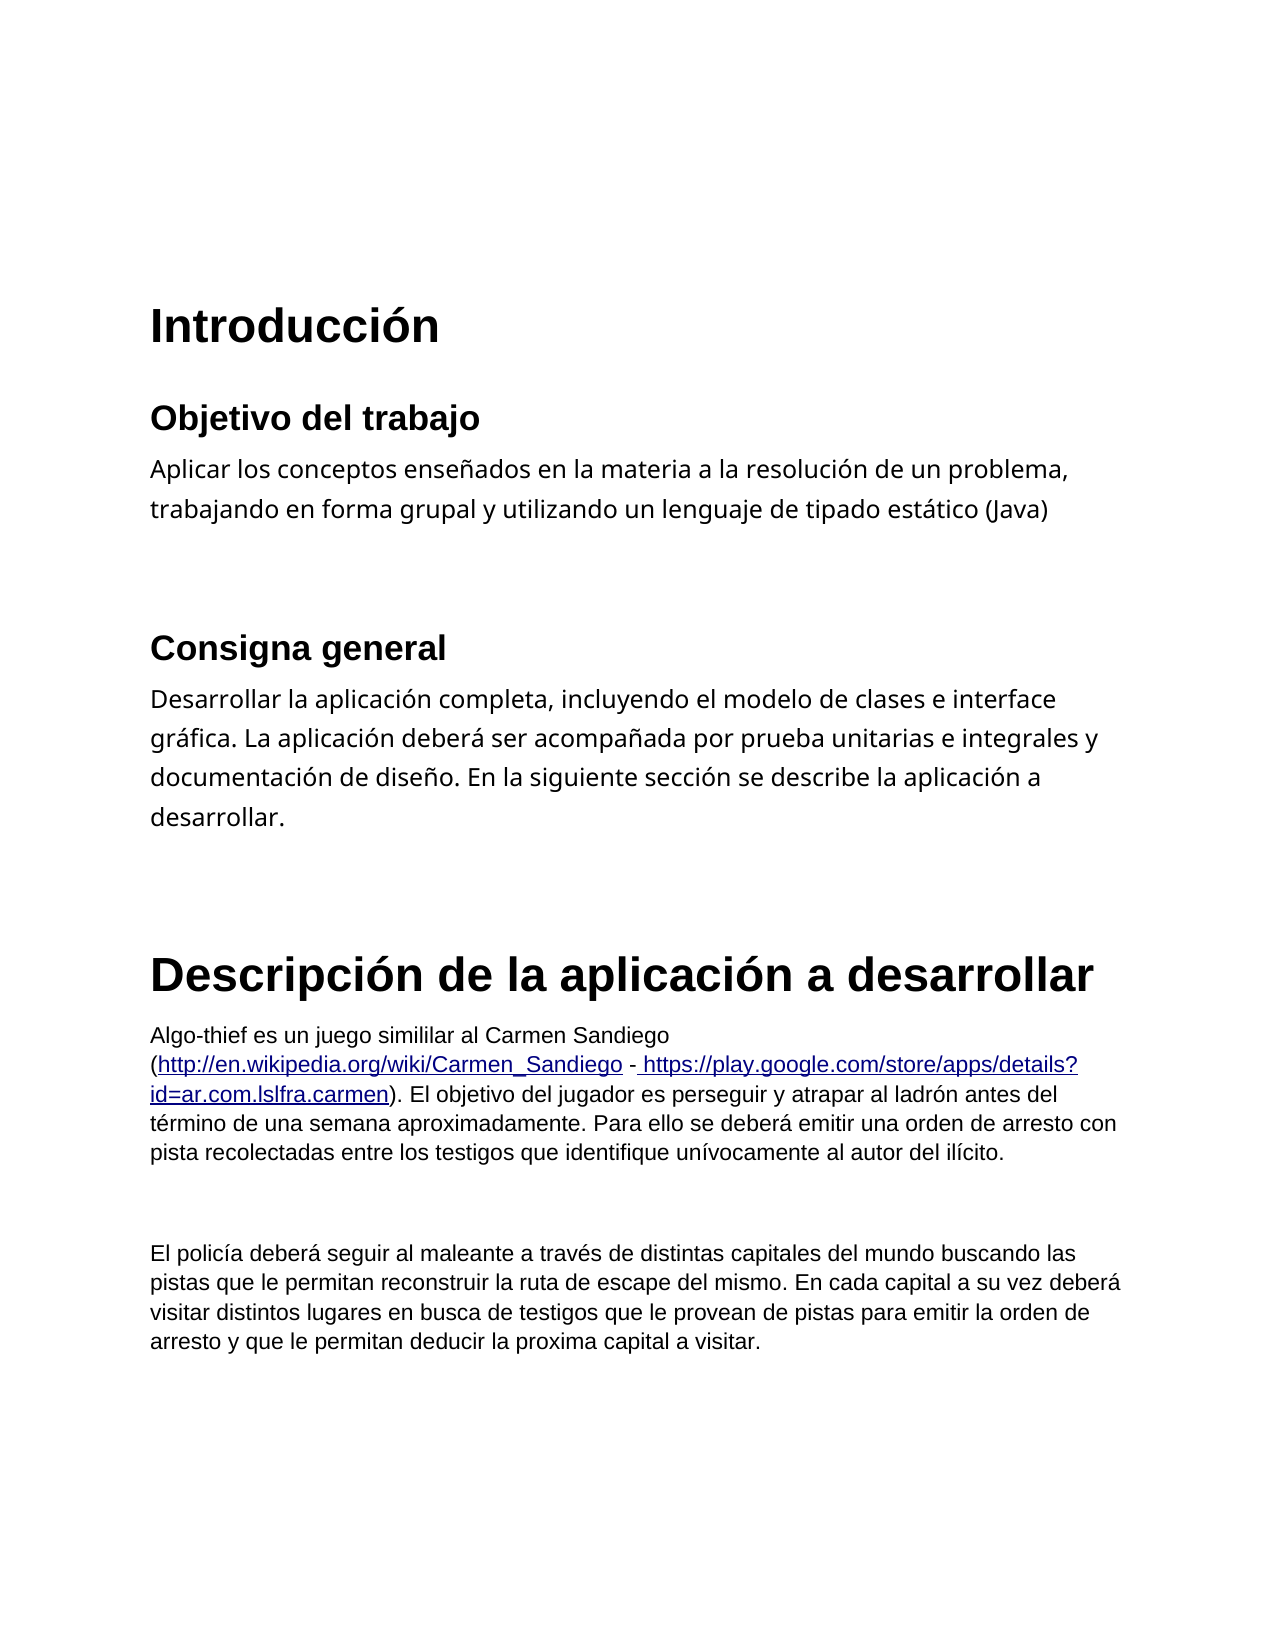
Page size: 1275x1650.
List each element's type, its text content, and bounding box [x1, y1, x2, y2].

text Algo-thief es un juego simililar al Carmen Sandiego (http://en.wikipedia.org/wiki/Carmen_Sandiego - https://play.google.com/store/apps/details?id=ar.com.lslfra.carmen). El objetivo del jugador es perseguir y atrapar al ladrón antes del término de una semana aproximadamente. Para ello se deberá emitir una orden de arresto con pista recolectadas entre los testigos que identifique unívocamente al autor del ilícito. [150, 1022, 1125, 1166]
text Aplicar los conceptos enseñados en la materia a la resolución de un problema, trabajando en forma grupal y utilizando un lenguaje de tipado estático (Java) [150, 452, 1125, 525]
subtitle Objetivo del trabajo [150, 398, 1125, 438]
text El policía deberá seguir al maleante a través de distintas capitales del mundo buscando las pistas que le permitan reconstruir la ruta de escape del mismo. En cada capital a su vez deberá visitar distintos lugares en busca de testigos que le provean de pistas para emitir la orden de arresto y que le permitan deducir la proxima capital a visitar. [150, 1240, 1125, 1354]
subtitle Introducción [150, 299, 1125, 353]
subtitle Descripción de la aplicación a desarrollar [150, 948, 1125, 1002]
text Desarrollar la aplicación completa, incluyendo el modelo de clases e interface gráfica. La aplicación deberá ser acompañada por prueba unitarias e integrales y documentación de diseño. En la siguiente sección se describe la aplicación a desarrollar. [150, 682, 1125, 833]
subtitle Consigna general [150, 628, 1125, 667]
